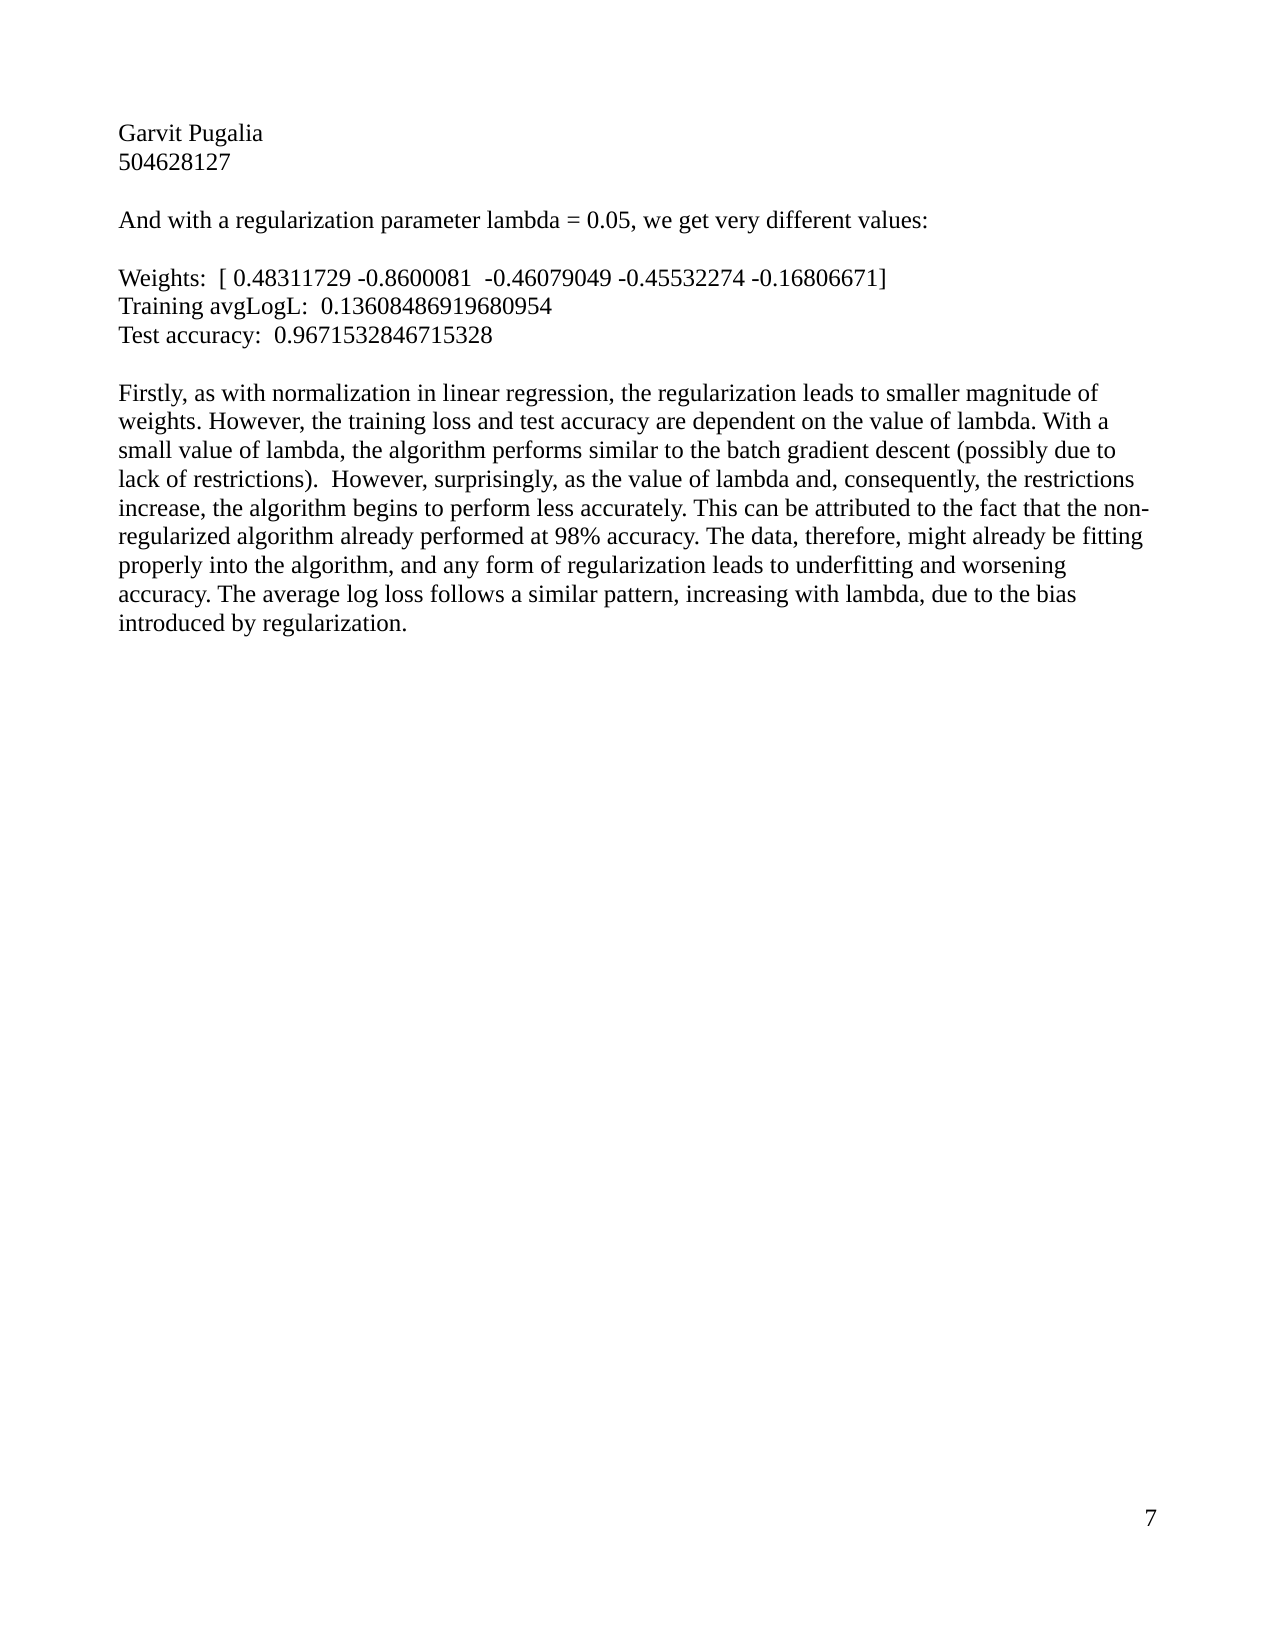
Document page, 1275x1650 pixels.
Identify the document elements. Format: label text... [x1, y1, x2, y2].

text Training avgLogL: 0.13608486919680954 [118, 291, 1157, 320]
text Test accuracy: 0.9671532846715328 [118, 320, 1157, 349]
text Weights: [ 0.48311729 -0.8600081 -0.46079049 -0.45532274 -0.16806671] [118, 263, 1157, 291]
text And with a regularization parameter lambda = 0.05, we get very different values: [118, 205, 1157, 234]
text Firstly, as with normalization in linear regression, the regularization leads to smaller magnitude of weights. However, the training loss and test accuracy are dependent on the value of lambda. With a small value of lambda, the algorithm performs similar to the batch gradient descent (possibly due to lack of restrictions). However, surprisingly, as the value of lambda and, consequently, the restrictions increase, the algorithm begins to perform less accurately. This can be attributed to the fact that the non-regularized algorithm already performed at 98% accuracy. The data, therefore, might already be fitting properly into the algorithm, and any form of regularization leads to underfitting and worsening accuracy. The average log loss follows a similar pattern, increasing with lambda, due to the bias introduced by regularization. [118, 378, 1157, 636]
